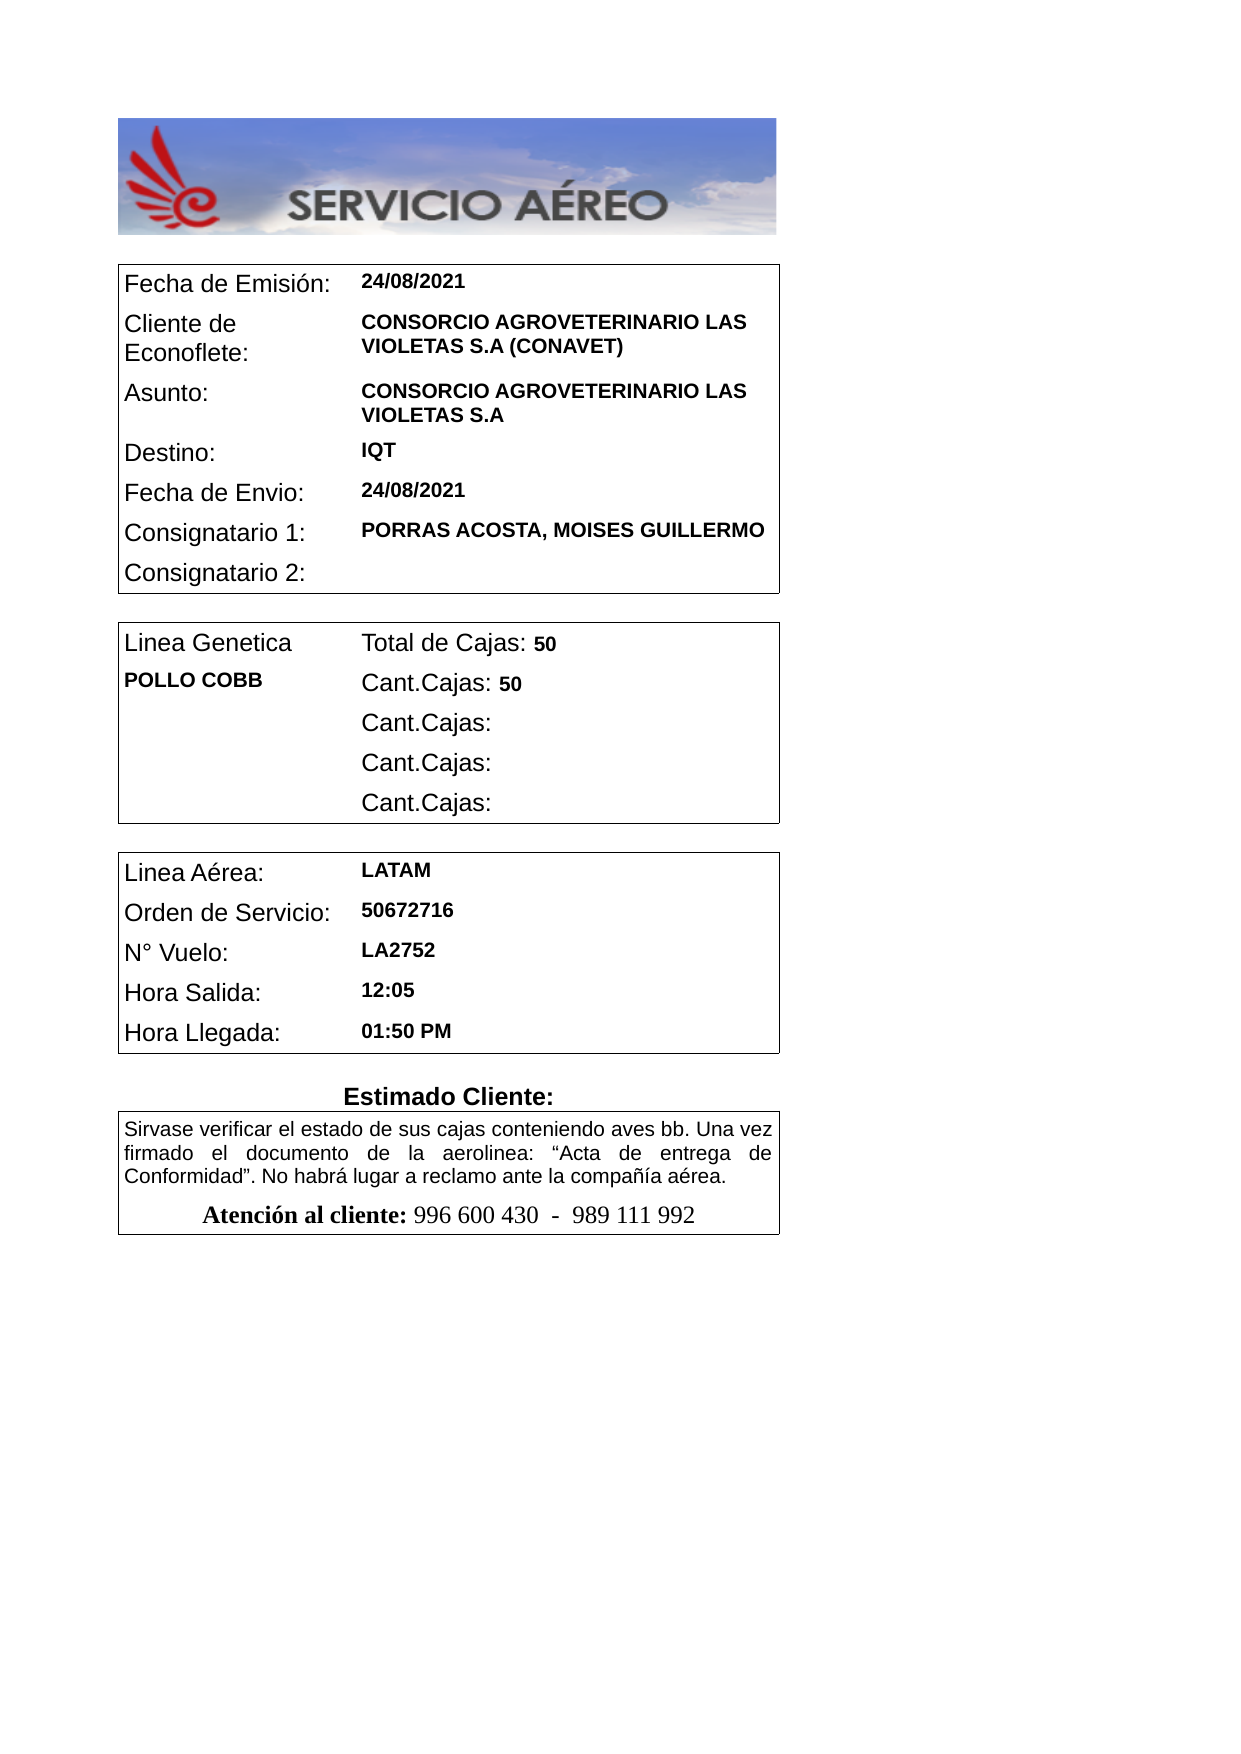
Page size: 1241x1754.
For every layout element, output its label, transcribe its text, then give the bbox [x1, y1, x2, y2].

table_cell Consignatario 2: [119, 553, 356, 593]
table_cell Hora Salida: [119, 973, 356, 1013]
table_cell Consignatario 1: [119, 513, 356, 553]
table_cell 24/08/2021 [356, 472, 779, 512]
table_cell [356, 553, 779, 593]
table_cell CONSORCIO AGROVETERINARIO LAS VIOLETAS S.A (CONAVET) [356, 304, 779, 373]
table_cell Cant.Cajas: [356, 743, 779, 783]
table_cell Sirvase verificar el estado de sus cajas conteniendo aves bb. Una vez firmado el documento de la aerolinea: “Acta de entrega de Conformidad”. No habrá lugar a reclamo ante la compañía aérea. [119, 1112, 779, 1194]
table_cell 01:50 PM [356, 1013, 779, 1053]
table_cell Linea Genetica [119, 623, 356, 662]
table_cell [119, 783, 356, 823]
table_cell 50672716 [356, 892, 779, 932]
table_cell CONSORCIO AGROVETERINARIO LAS VIOLETAS S.A [356, 373, 779, 432]
table_header Fecha de Emisión: [119, 265, 356, 304]
table_cell IQT [356, 432, 779, 472]
table_cell Total de Cajas: 50 [356, 623, 779, 662]
table_cell Asunto: [119, 373, 356, 432]
table_cell Hora Llegada: [119, 1013, 356, 1053]
table_cell Estimado Cliente: [118, 1054, 779, 1111]
table_cell N° Vuelo: [119, 932, 356, 972]
table_cell Cliente de Econoflete: [119, 304, 356, 373]
table_cell Cant.Cajas: [356, 702, 779, 742]
table_cell [118, 824, 356, 852]
table_cell Linea Aérea: [119, 853, 356, 892]
picture [118, 118, 777, 235]
table_cell [118, 594, 356, 622]
table_cell Orden de Servicio: [119, 892, 356, 932]
table_cell Atención al cliente: 996 600 430 - 989 111 992 [119, 1194, 779, 1234]
table_cell Fecha de Envio: [119, 472, 356, 512]
table_cell POLLO COBB [119, 662, 356, 702]
table_cell Cant.Cajas: 50 [356, 662, 779, 702]
table_header 24/08/2021 [356, 265, 779, 304]
table_cell [119, 702, 356, 742]
table_cell Cant.Cajas: [356, 783, 779, 823]
table_cell LATAM [356, 853, 779, 892]
table_cell Destino: [119, 432, 356, 472]
table_cell [356, 594, 779, 622]
table_cell [119, 743, 356, 783]
table_cell [356, 824, 779, 852]
table_cell PORRAS ACOSTA, MOISES GUILLERMO [356, 513, 779, 553]
table_cell LA2752 [356, 932, 779, 972]
table_cell 12:05 [356, 973, 779, 1013]
